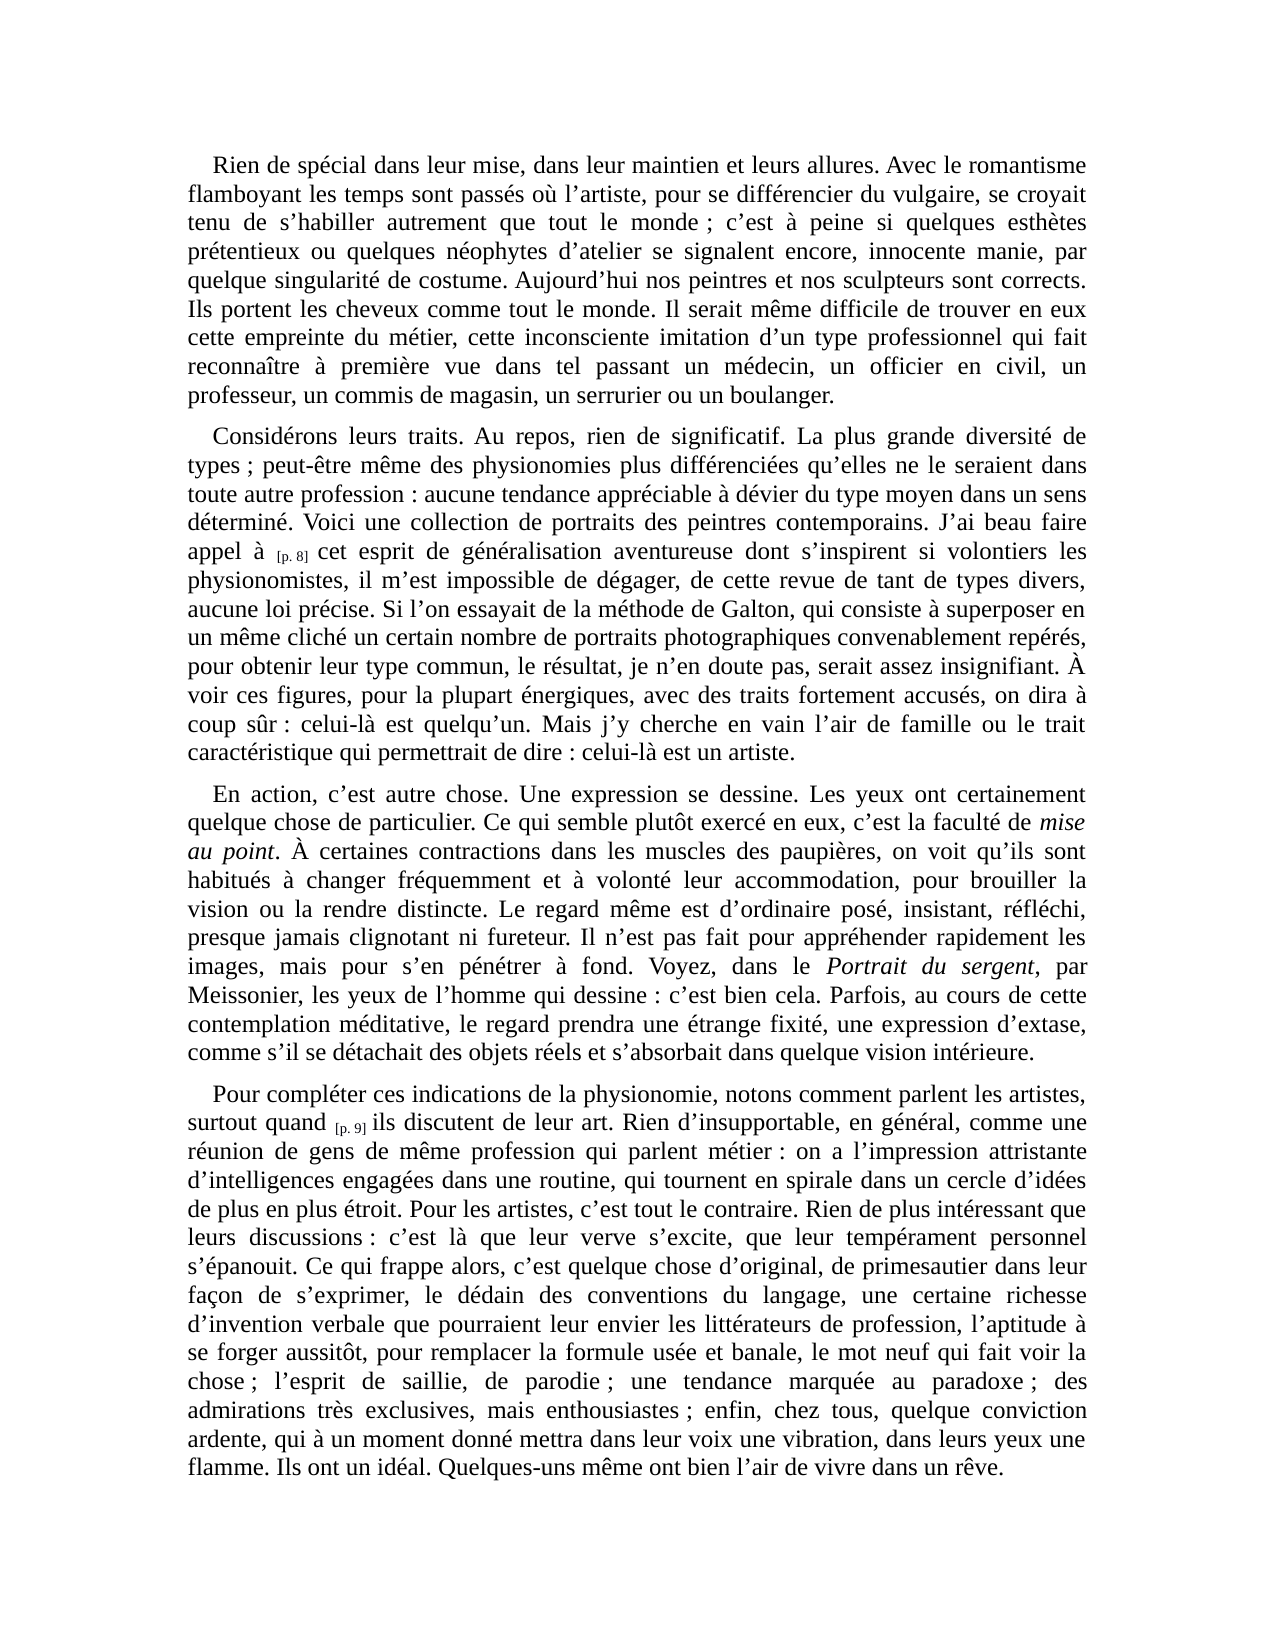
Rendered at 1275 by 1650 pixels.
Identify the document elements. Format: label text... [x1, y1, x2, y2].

text Considérons leurs traits. Au repos, rien de significatif. La plus grande diversité de types ; peut-être même des physionomies plus différenciées qu’elles ne le seraient dans toute autre profession : aucune tendance appréciable à dévier du type moyen dans un sens déterminé. Voici une collection de portraits des peintres contemporains. J’ai beau faire appel à [p. 8] cet esprit de généralisation aventureuse dont s’inspirent si volontiers les physionomistes, il m’est impossible de dégager, de cette revue de tant de types divers, aucune loi précise. Si l’on essayait de la méthode de Galton, qui consiste à superposer en un même cliché un certain nombre de portraits photographiques convenablement repérés, pour obtenir leur type commun, le résultat, je n’en doute pas, serait assez insignifiant. À voir ces figures, pour la plupart énergiques, avec des traits fortement accusés, on dira à coup sûr : celui-là est quelqu’un. Mais j’y cherche en vain l’air de famille ou le trait caractéristique qui permettrait de dire : celui-là est un artiste. [187, 421, 1087, 766]
text En action, c’est autre chose. Une expression se dessine. Les yeux ont certainement quelque chose de particulier. Ce qui semble plutôt exercé en eux, c’est la faculté de mise au point. À certaines contractions dans les muscles des paupières, on voit qu’ils sont habitués à changer fréquemment et à volonté leur accommodation, pour brouiller la vision ou la rendre distincte. Le regard même est d’ordinaire posé, insistant, réfléchi, presque jamais clignotant ni fureteur. Il n’est pas fait pour appréhender rapidement les images, mais pour s’en pénétrer à fond. Voyez, dans le Portrait du sergent, par Meissonier, les yeux de l’homme qui dessine : c’est bien cela. Parfois, au cours de cette contemplation méditative, le regard prendra une étrange fixité, une expression d’extase, comme s’il se détachait des objets réels et s’absorbait dans quelque vision intérieure. [187, 779, 1087, 1066]
text Pour compléter ces indications de la physionomie, notons comment parlent les artistes, surtout quand [p. 9] ils discutent de leur art. Rien d’insupportable, en général, comme une réunion de gens de même profession qui parlent métier : on a l’impression attristante d’intelligences engagées dans une routine, qui tournent en spirale dans un cercle d’idées de plus en plus étroit. Pour les artistes, c’est tout le contraire. Rien de plus intéressant que leurs discussions : c’est là que leur verve s’excite, que leur tempérament personnel s’épanouit. Ce qui frappe alors, c’est quelque chose d’original, de primesautier dans leur façon de s’exprimer, le dédain des conventions du langage, une certaine richesse d’invention verbale que pourraient leur envier les littérateurs de profession, l’aptitude à se forger aussitôt, pour remplacer la formule usée et banale, le mot neuf qui fait voir la chose ; l’esprit de saillie, de parodie ; une tendance marquée au paradoxe ; des admirations très exclusives, mais enthousiastes ; enfin, chez tous, quelque conviction ardente, qui à un moment donné mettra dans leur voix une vibration, dans leurs yeux une flamme. Ils ont un idéal. Quelques-uns même ont bien l’air de vivre dans un rêve. [187, 1079, 1087, 1481]
text Rien de spécial dans leur mise, dans leur maintien et leurs allures. Avec le romantisme flamboyant les temps sont passés où l’artiste, pour se différencier du vulgaire, se croyait tenu de s’habiller autrement que tout le monde ; c’est à peine si quelques esthètes prétentieux ou quelques néophytes d’atelier se signalent encore, innocente manie, par quelque singularité de costume. Aujourd’hui nos peintres et nos sculpteurs sont corrects. Ils portent les cheveux comme tout le monde. Il serait même difficile de trouver en eux cette empreinte du métier, cette inconsciente imitation d’un type professionnel qui fait reconnaître à première vue dans tel passant un médecin, un officier en civil, un professeur, un commis de magasin, un serrurier ou un boulanger. [187, 150, 1087, 409]
